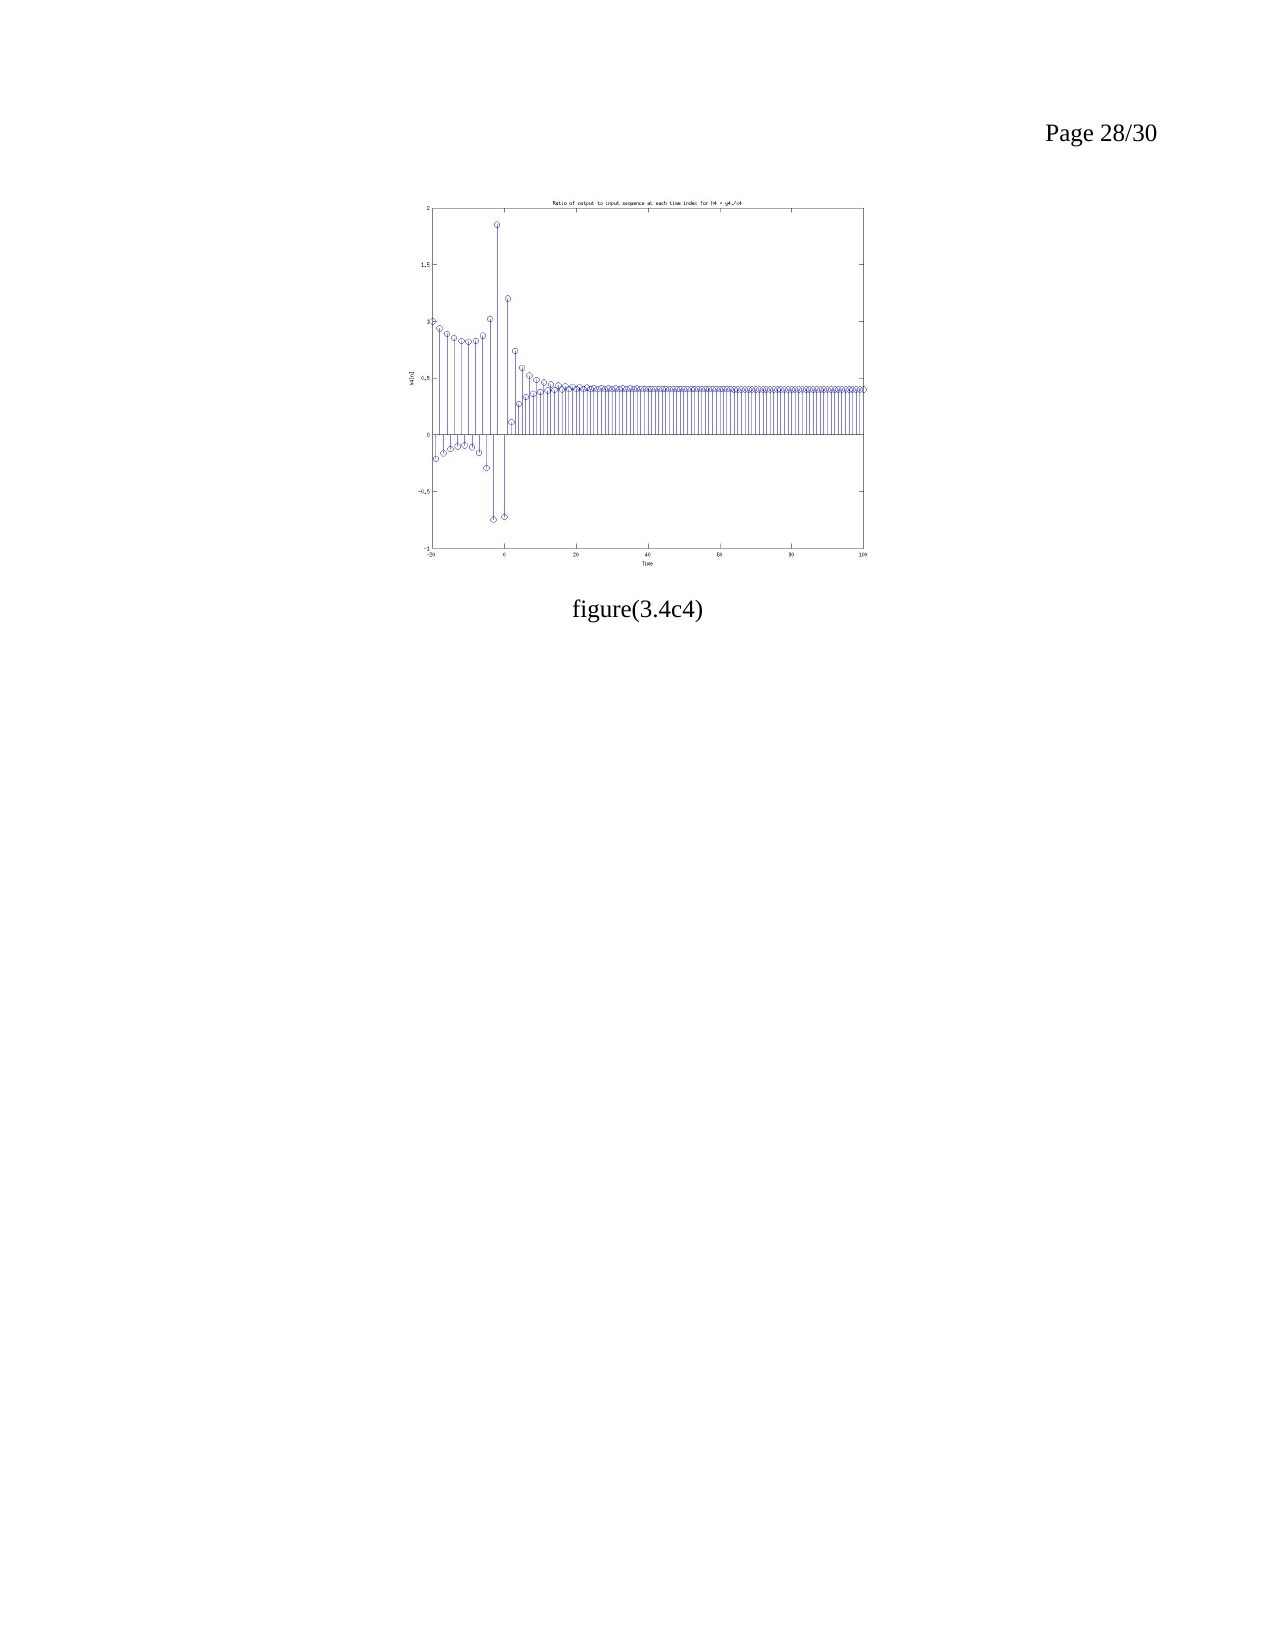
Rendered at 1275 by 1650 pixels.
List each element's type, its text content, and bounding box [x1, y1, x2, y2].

picture [360, 176, 915, 594]
text figure(3.4c4) [118, 594, 1157, 623]
